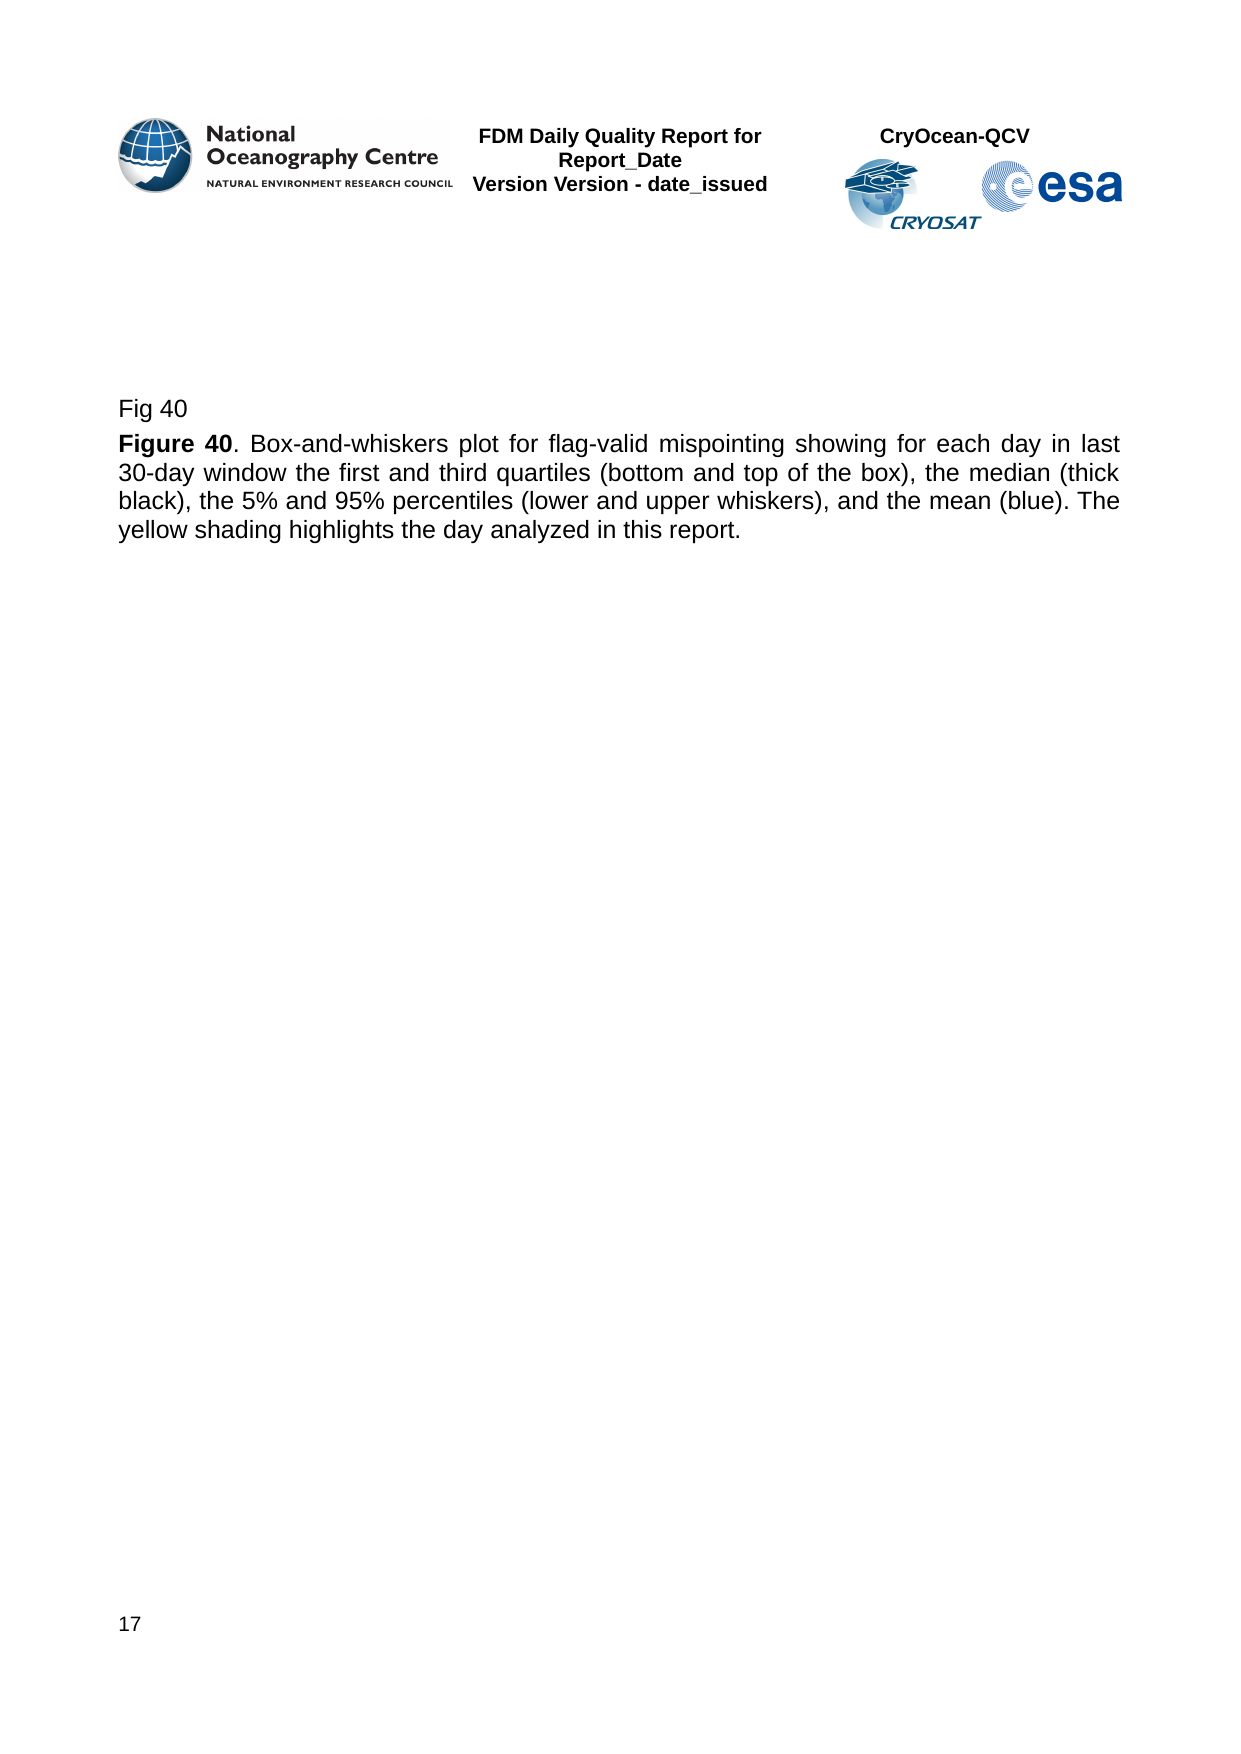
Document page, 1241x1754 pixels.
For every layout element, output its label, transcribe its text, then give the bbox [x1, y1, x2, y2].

text Figure 40. Box-and-whiskers plot for flag-valid mispointing showing for each day in last 30-day window the first and third quartiles (bottom and top of the box), the median (thick black), the 5% and 95% percentiles (lower and upper whiskers), and the mean (blue). The yellow shading highlights the day analyzed in this report. [118, 429, 1122, 544]
picture [118, 118, 453, 193]
picture [844, 159, 1123, 229]
text Fig 40 [118, 394, 1122, 423]
